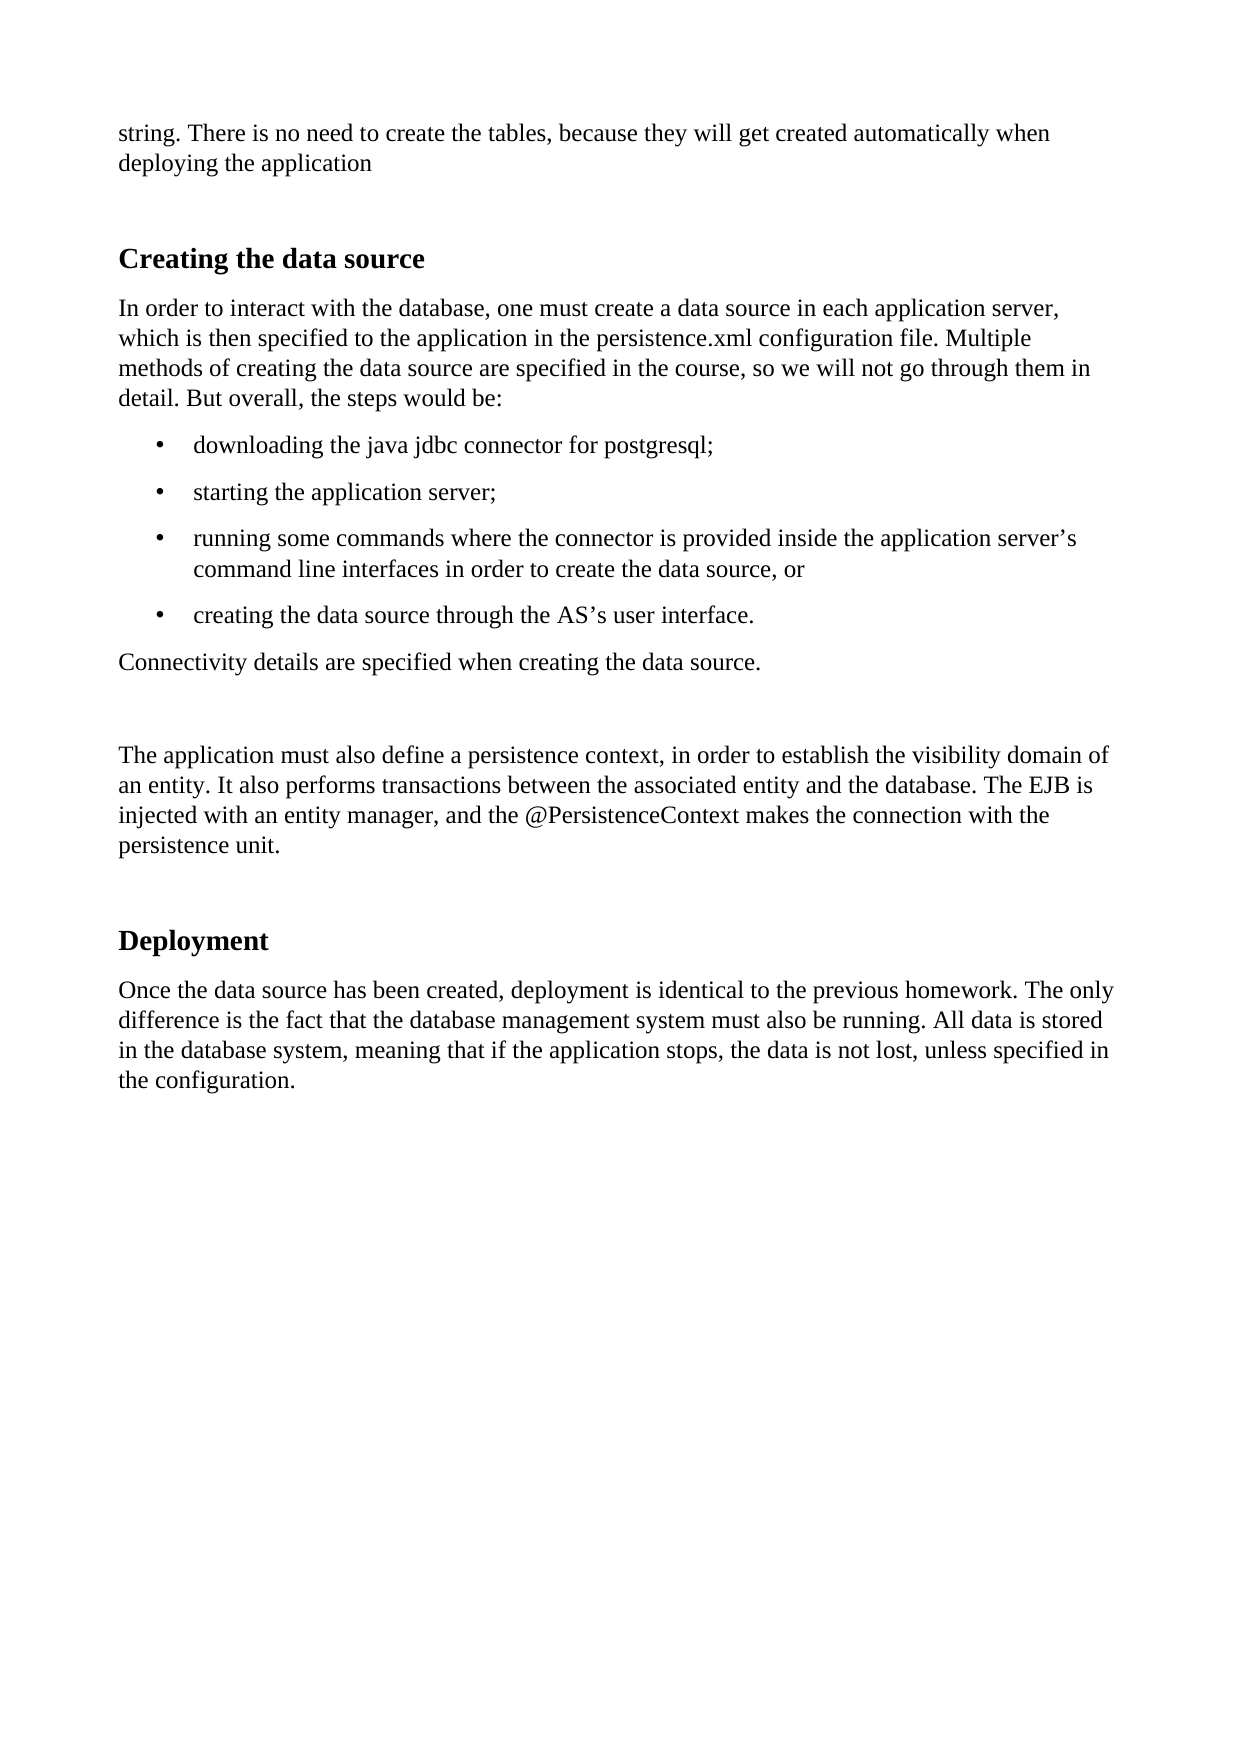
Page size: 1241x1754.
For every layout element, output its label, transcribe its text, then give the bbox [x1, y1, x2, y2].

list running some commands where the connector is provided inside the application server’s command line interfaces in order to create the data source, or [156, 523, 1122, 582]
text The application must also define a persistence context, in order to establish the visibility domain of an entity. It also performs transactions between the associated entity and the database. The EJB is injected with an entity manager, and the @PersistenceContext makes the connection with the persistence unit. [118, 740, 1122, 859]
list downloading the java jdbc connector for postgresql; [156, 430, 1122, 459]
text Connectivity details are specified when creating the data source. [118, 647, 1122, 676]
text Creating the data source [118, 241, 1122, 274]
text Deployment [118, 923, 1122, 957]
text string. There is no need to create the tables, because they will get created automatically when deploying the application [118, 118, 1122, 177]
list creating the data source through the AS’s user interface. [156, 600, 1122, 629]
text Once the data source has been created, deployment is identical to the previous homework. The only difference is the fact that the database management system must also be running. All data is stored in the database system, meaning that if the application stops, the data is not lost, unless specified in the configuration. [118, 975, 1122, 1094]
text In order to interact with the database, one must create a data source in each application server, which is then specified to the application in the persistence.xml configuration file. Multiple methods of creating the data source are specified in the course, so we will not go through them in detail. But overall, the steps would be: [118, 293, 1122, 412]
list starting the application server; [156, 477, 1122, 506]
